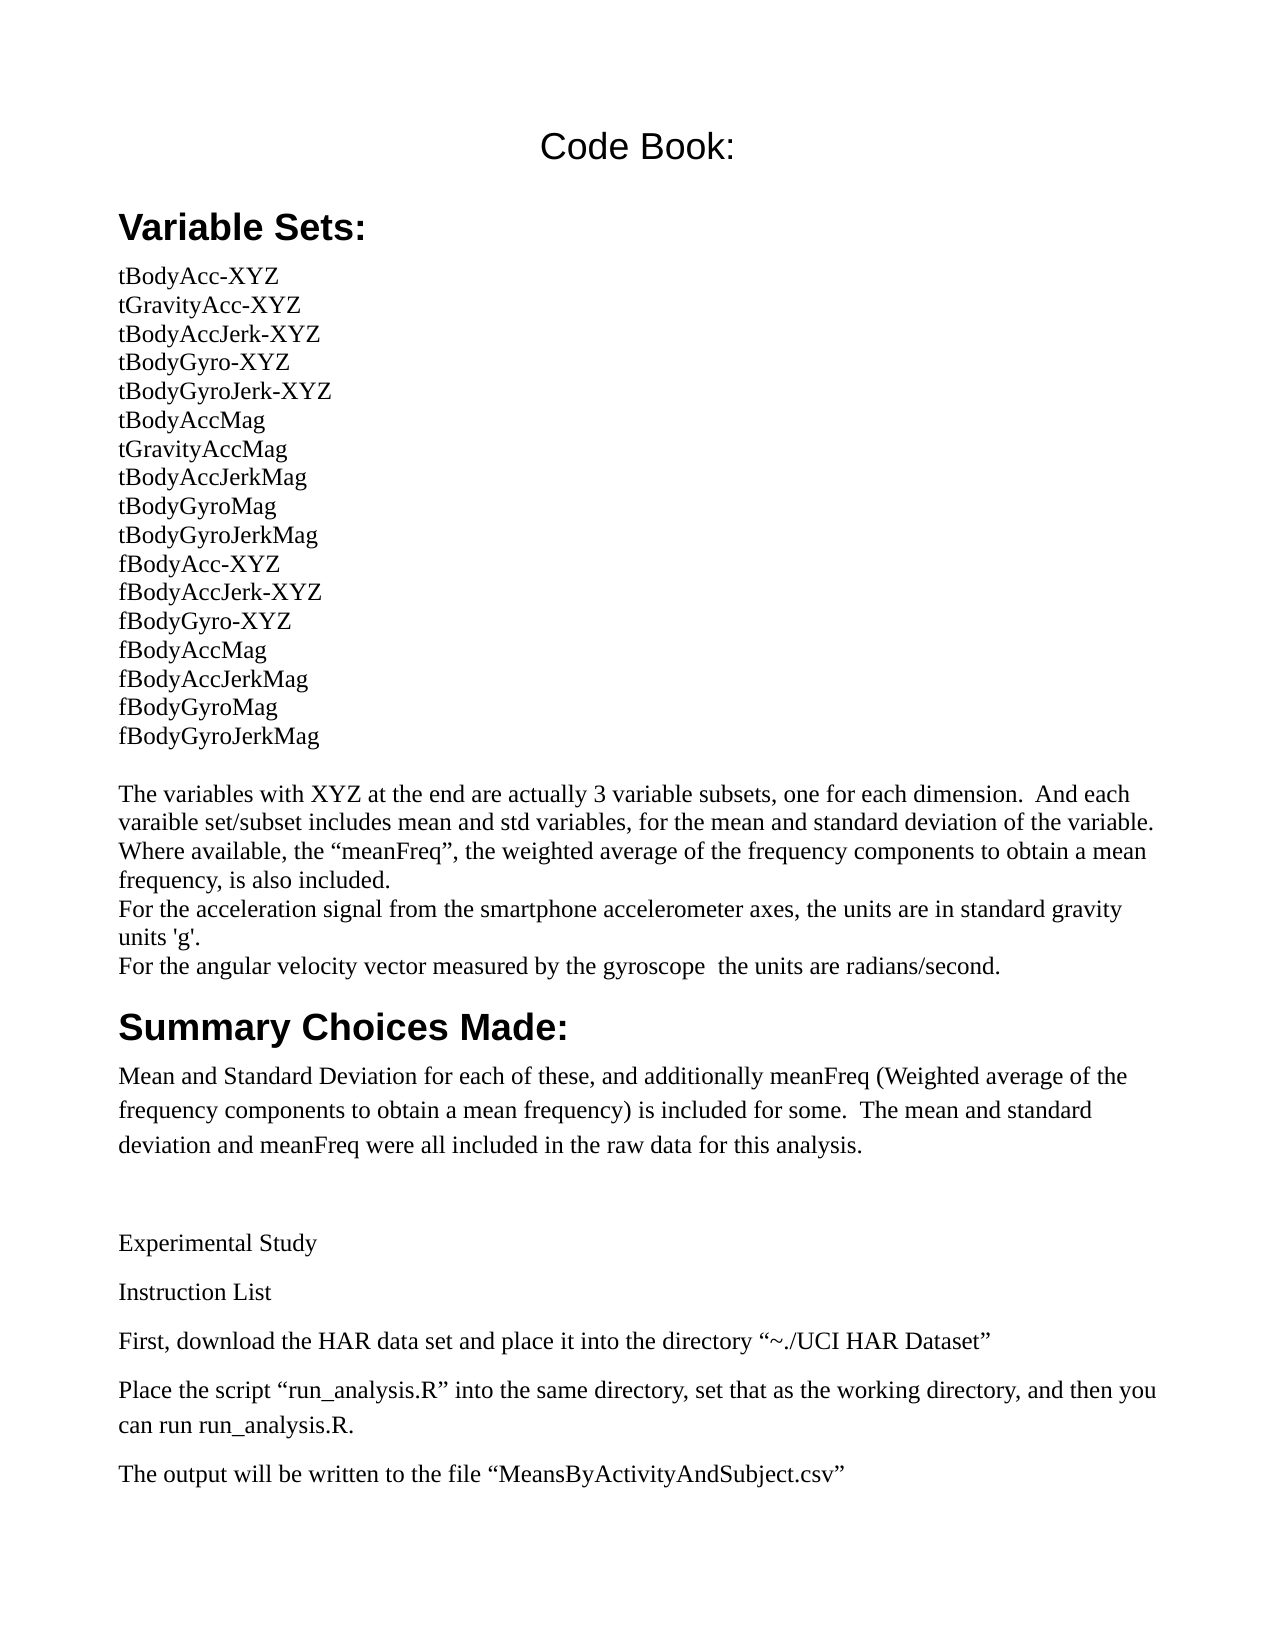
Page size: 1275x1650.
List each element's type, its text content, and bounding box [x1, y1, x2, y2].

text fBodyAccMag [118, 635, 1157, 664]
text Place the script “run_analysis.R” into the same directory, set that as the working directory, and then you can run run_analysis.R. [118, 1375, 1157, 1438]
subtitle Variable Sets: [118, 205, 1157, 249]
text fBodyAccJerkMag [118, 664, 1157, 692]
text tBodyAccJerk-XYZ [118, 319, 1157, 347]
text tBodyGyro-XYZ [118, 347, 1157, 376]
text For the angular velocity vector measured by the gyroscope the units are radians/second. [118, 951, 1157, 980]
text Instruction List [118, 1277, 1157, 1306]
text tBodyAccMag [118, 405, 1157, 434]
text First, download the HAR data set and place it into the directory “~./UCI HAR Dataset” [118, 1326, 1157, 1355]
subtitle Code Book: [118, 124, 1157, 167]
text fBodyAcc-XYZ [118, 549, 1157, 577]
text For the acceleration signal from the smartphone accelerometer axes, the units are in standard gravity units 'g'. [118, 894, 1157, 951]
text The output will be written to the file “MeansByActivityAndSubject.csv” [118, 1459, 1157, 1488]
text tBodyAccJerkMag [118, 462, 1157, 491]
text tBodyGyroJerk-XYZ [118, 376, 1157, 405]
text fBodyGyroJerkMag [118, 721, 1157, 750]
text tBodyGyroMag [118, 491, 1157, 520]
text tGravityAcc-XYZ [118, 290, 1157, 319]
text tBodyGyroJerkMag [118, 520, 1157, 549]
text Experimental Study [118, 1228, 1157, 1257]
text tGravityAccMag [118, 434, 1157, 462]
text fBodyAccJerk-XYZ [118, 577, 1157, 606]
text tBodyAcc-XYZ [118, 261, 1157, 290]
subtitle Summary Choices Made: [118, 1005, 1157, 1048]
text fBodyGyro-XYZ [118, 606, 1157, 635]
text fBodyGyroMag [118, 692, 1157, 721]
text The variables with XYZ at the end are actually 3 variable subsets, one for each dimension. And each varaible set/subset includes mean and std variables, for the mean and standard deviation of the variable. Where available, the “meanFreq”, the weighted average of the frequency components to obtain a mean frequency, is also included. [118, 779, 1157, 894]
text Mean and Standard Deviation for each of these, and additionally meanFreq (Weighted average of the frequency components to obtain a mean frequency) is included for some. The mean and standard deviation and meanFreq were all included in the raw data for this analysis. [118, 1061, 1157, 1159]
